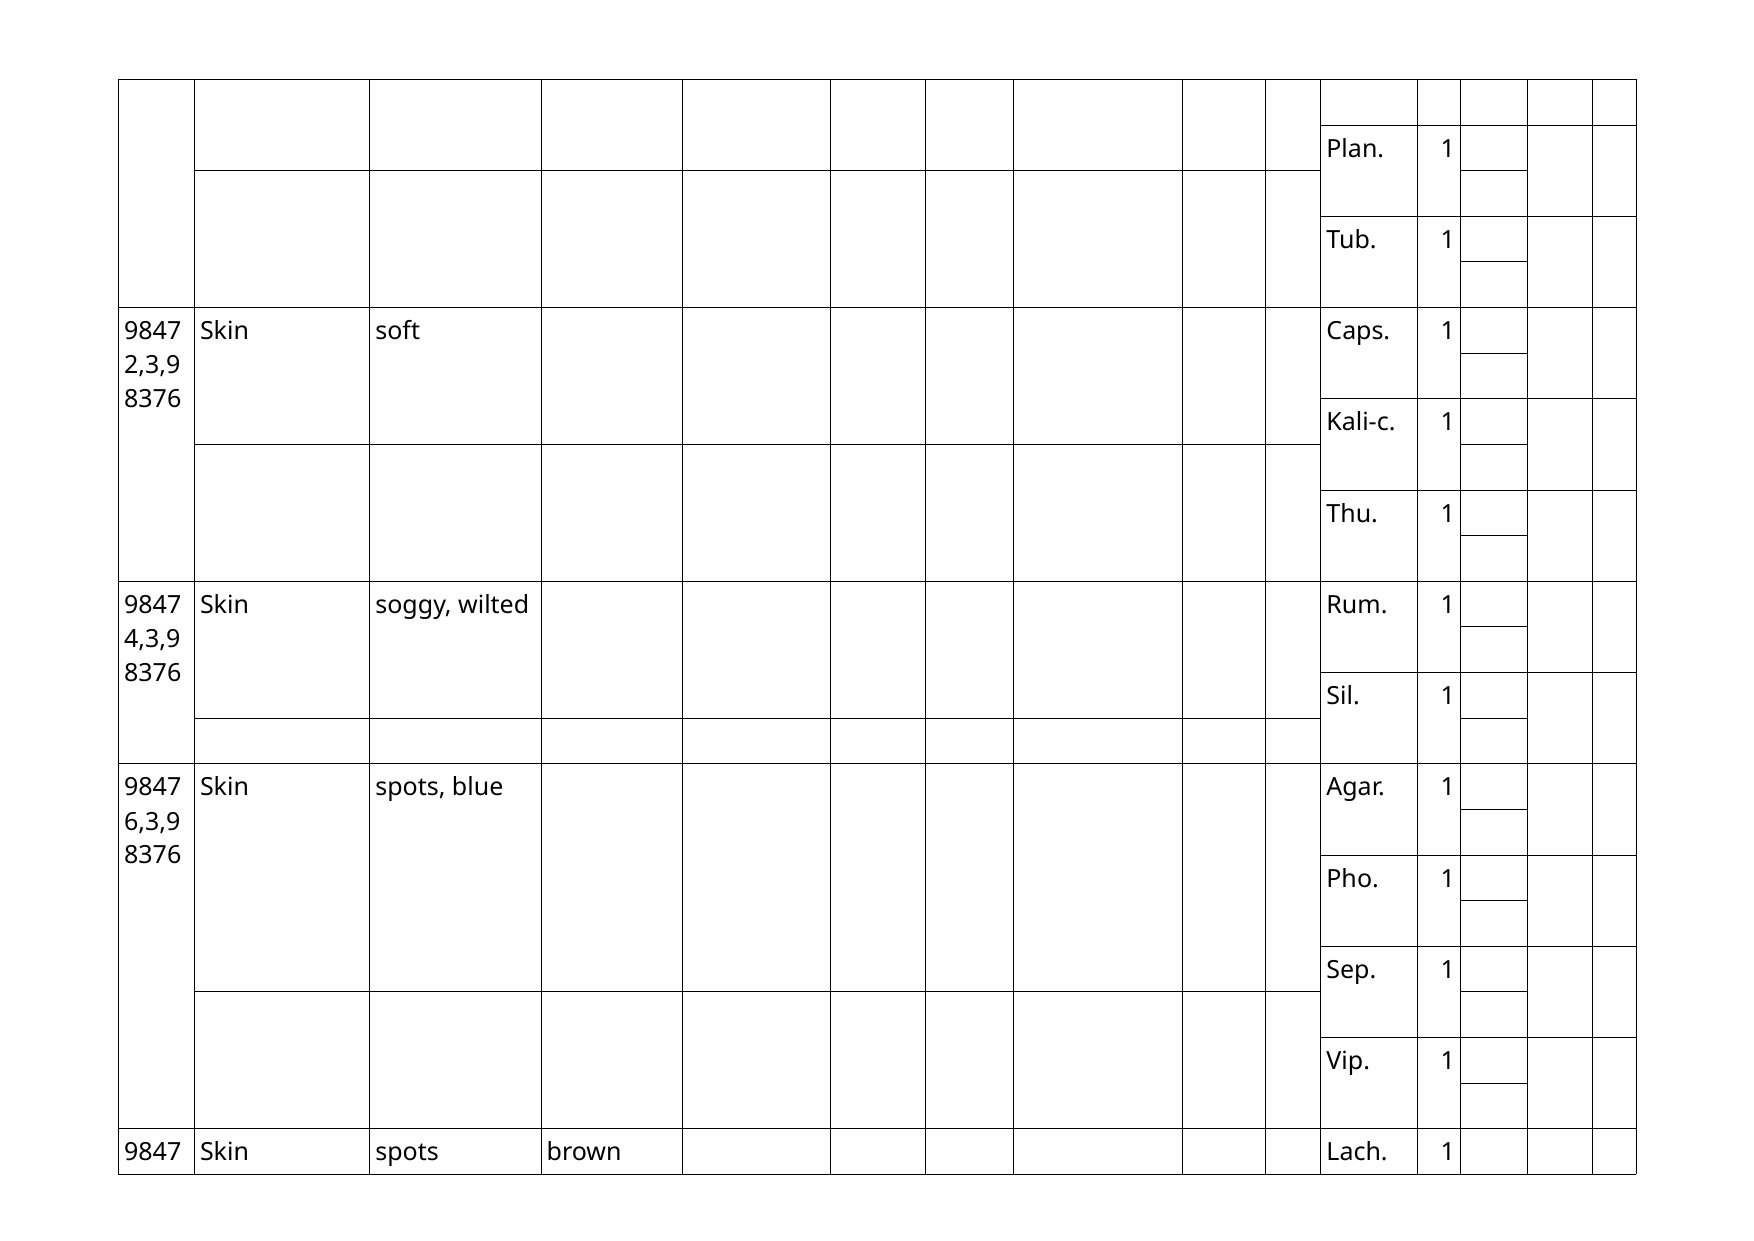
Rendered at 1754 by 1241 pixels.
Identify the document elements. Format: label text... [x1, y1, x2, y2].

table_cell [1528, 673, 1592, 763]
table_cell [1593, 308, 1636, 398]
table_cell [1528, 308, 1592, 398]
table_cell Pho. [1321, 856, 1417, 946]
table_cell [1461, 126, 1527, 170]
table_cell [1321, 80, 1417, 124]
table_cell [831, 308, 925, 444]
table_cell [370, 719, 541, 763]
table_cell [370, 992, 541, 1128]
table_cell [683, 308, 830, 444]
table_cell [370, 445, 541, 581]
table_cell [542, 764, 682, 991]
table_cell [926, 719, 1013, 763]
table_cell [1266, 582, 1320, 718]
table_cell [195, 80, 369, 170]
table_cell [683, 1129, 830, 1174]
table_cell Rum. [1321, 582, 1417, 672]
table_cell [1461, 491, 1527, 535]
table_cell [1461, 673, 1527, 718]
table_cell 1 [1418, 399, 1460, 489]
table_cell 1 [1418, 582, 1460, 672]
table_cell Plan. [1321, 126, 1417, 216]
table_cell [1266, 171, 1320, 307]
table_cell [1014, 171, 1182, 307]
table_cell [831, 171, 925, 307]
table_cell [1014, 992, 1182, 1128]
table_cell [1014, 80, 1182, 170]
table_cell Sep. [1321, 947, 1417, 1037]
table_cell [370, 80, 541, 170]
table_cell [542, 80, 682, 170]
table_cell [683, 719, 830, 763]
table_cell [1461, 80, 1527, 124]
table_cell [1461, 992, 1527, 1037]
table_cell [1593, 947, 1636, 1037]
table_cell Lach. [1321, 1129, 1417, 1174]
table_cell [1461, 308, 1527, 353]
table_cell [683, 992, 830, 1128]
table_cell [1461, 445, 1527, 489]
table_cell [1461, 856, 1527, 900]
table_cell soft [370, 308, 541, 444]
table_cell [1461, 399, 1527, 444]
table_cell 1 [1418, 308, 1460, 398]
table_cell soggy, wilted [370, 582, 541, 718]
table_cell [683, 445, 830, 581]
table_cell [1528, 764, 1592, 854]
table_cell Skin [195, 764, 369, 991]
table_cell Skin [195, 1129, 369, 1174]
table_cell [1593, 217, 1636, 307]
table_cell 1 [1418, 1038, 1460, 1128]
table_cell [1014, 719, 1182, 763]
table_cell Tub. [1321, 217, 1417, 307]
table_cell [683, 582, 830, 718]
table_cell Caps. [1321, 308, 1417, 398]
table_cell [1266, 80, 1320, 170]
table_cell 1 [1418, 217, 1460, 307]
table_cell [1266, 992, 1320, 1128]
table_cell [1593, 1038, 1636, 1128]
table_cell brown [542, 1129, 682, 1174]
table_cell [1528, 126, 1592, 216]
table_cell 98472,3,98376 [119, 308, 194, 581]
table_cell Vip. [1321, 1038, 1417, 1128]
table_cell 1 [1418, 947, 1460, 1037]
table_cell [370, 171, 541, 307]
table_cell 98476,3,98376 [119, 764, 194, 1128]
table_cell [195, 992, 369, 1128]
table_cell [1528, 1129, 1592, 1174]
table_cell [1461, 947, 1527, 991]
table_cell [926, 582, 1013, 718]
table_cell [1528, 582, 1592, 672]
table_cell Thu. [1321, 491, 1417, 581]
table_cell [542, 992, 682, 1128]
table_cell [1593, 126, 1636, 216]
table_cell [1461, 810, 1527, 854]
table_cell Agar. [1321, 764, 1417, 854]
table_cell [195, 445, 369, 581]
table_cell [1183, 80, 1265, 170]
table_cell [1461, 901, 1527, 946]
table_cell [542, 171, 682, 307]
table_cell 9847 [119, 1129, 194, 1174]
table_cell [1461, 719, 1527, 763]
table_cell [926, 445, 1013, 581]
table_cell 98474,3,98376 [119, 582, 194, 763]
table_cell [1014, 764, 1182, 991]
table_cell spots, blue [370, 764, 541, 991]
table_cell [1183, 992, 1265, 1128]
table_cell [1528, 947, 1592, 1037]
table_cell [1528, 80, 1592, 124]
table_cell [683, 80, 830, 170]
table_cell [831, 1129, 925, 1174]
table_cell [1461, 764, 1527, 809]
table_cell [1528, 217, 1592, 307]
table_cell [831, 764, 925, 991]
table_cell [1528, 491, 1592, 581]
table_cell [1461, 262, 1527, 307]
table_cell [1593, 491, 1636, 581]
table_cell [1266, 308, 1320, 444]
table_cell [1461, 627, 1527, 672]
table_cell [1593, 80, 1636, 124]
table_cell [1593, 1129, 1636, 1174]
table_cell [195, 171, 369, 307]
table_cell [1528, 399, 1592, 489]
table_cell [1266, 445, 1320, 581]
table_cell [1528, 856, 1592, 946]
table_cell [1461, 1084, 1527, 1128]
table_cell [1183, 719, 1265, 763]
table_cell [1266, 719, 1320, 763]
table_cell [1183, 445, 1265, 581]
table_cell [1183, 764, 1265, 991]
table_cell Sil. [1321, 673, 1417, 763]
table_cell [1183, 1129, 1265, 1174]
table_cell [542, 308, 682, 444]
table_cell 1 [1418, 1129, 1460, 1174]
table_cell [542, 445, 682, 581]
table_cell [1014, 445, 1182, 581]
table_cell [1461, 1038, 1527, 1083]
table_cell [195, 719, 369, 763]
table_cell [926, 171, 1013, 307]
table_cell [542, 582, 682, 718]
table_cell [1593, 582, 1636, 672]
table_cell 1 [1418, 856, 1460, 946]
table_cell [1593, 764, 1636, 854]
table_cell [683, 764, 830, 991]
table_cell 1 [1418, 126, 1460, 216]
table_cell 1 [1418, 673, 1460, 763]
table_cell [1461, 171, 1527, 216]
table_cell spots [370, 1129, 541, 1174]
table_cell [1418, 80, 1460, 124]
table_cell [1266, 764, 1320, 991]
table_cell [831, 719, 925, 763]
table_cell [1461, 1129, 1527, 1174]
table_cell [1014, 308, 1182, 444]
table_cell [119, 80, 194, 307]
table_cell [831, 992, 925, 1128]
table_cell [1014, 1129, 1182, 1174]
table_cell [926, 1129, 1013, 1174]
table_cell [831, 445, 925, 581]
table_cell [926, 764, 1013, 991]
table_cell 1 [1418, 764, 1460, 854]
table_cell [1461, 536, 1527, 581]
table_cell [1183, 308, 1265, 444]
table_cell [542, 719, 682, 763]
table_cell [1461, 582, 1527, 626]
table_cell Skin [195, 308, 369, 444]
table_cell [1183, 171, 1265, 307]
table_cell [926, 80, 1013, 170]
table_cell [831, 80, 925, 170]
table_cell [1183, 582, 1265, 718]
table_cell 1 [1418, 491, 1460, 581]
table_cell [926, 992, 1013, 1128]
table_cell [1593, 673, 1636, 763]
table_cell [926, 308, 1013, 444]
table_cell [1593, 399, 1636, 489]
table_cell [1528, 1038, 1592, 1128]
table_cell [1593, 856, 1636, 946]
table_cell Kali-c. [1321, 399, 1417, 489]
table_cell [683, 171, 830, 307]
table_cell Skin [195, 582, 369, 718]
table_cell [1461, 217, 1527, 261]
table_cell [831, 582, 925, 718]
table_cell [1014, 582, 1182, 718]
table_cell [1266, 1129, 1320, 1174]
table_cell [1461, 354, 1527, 398]
